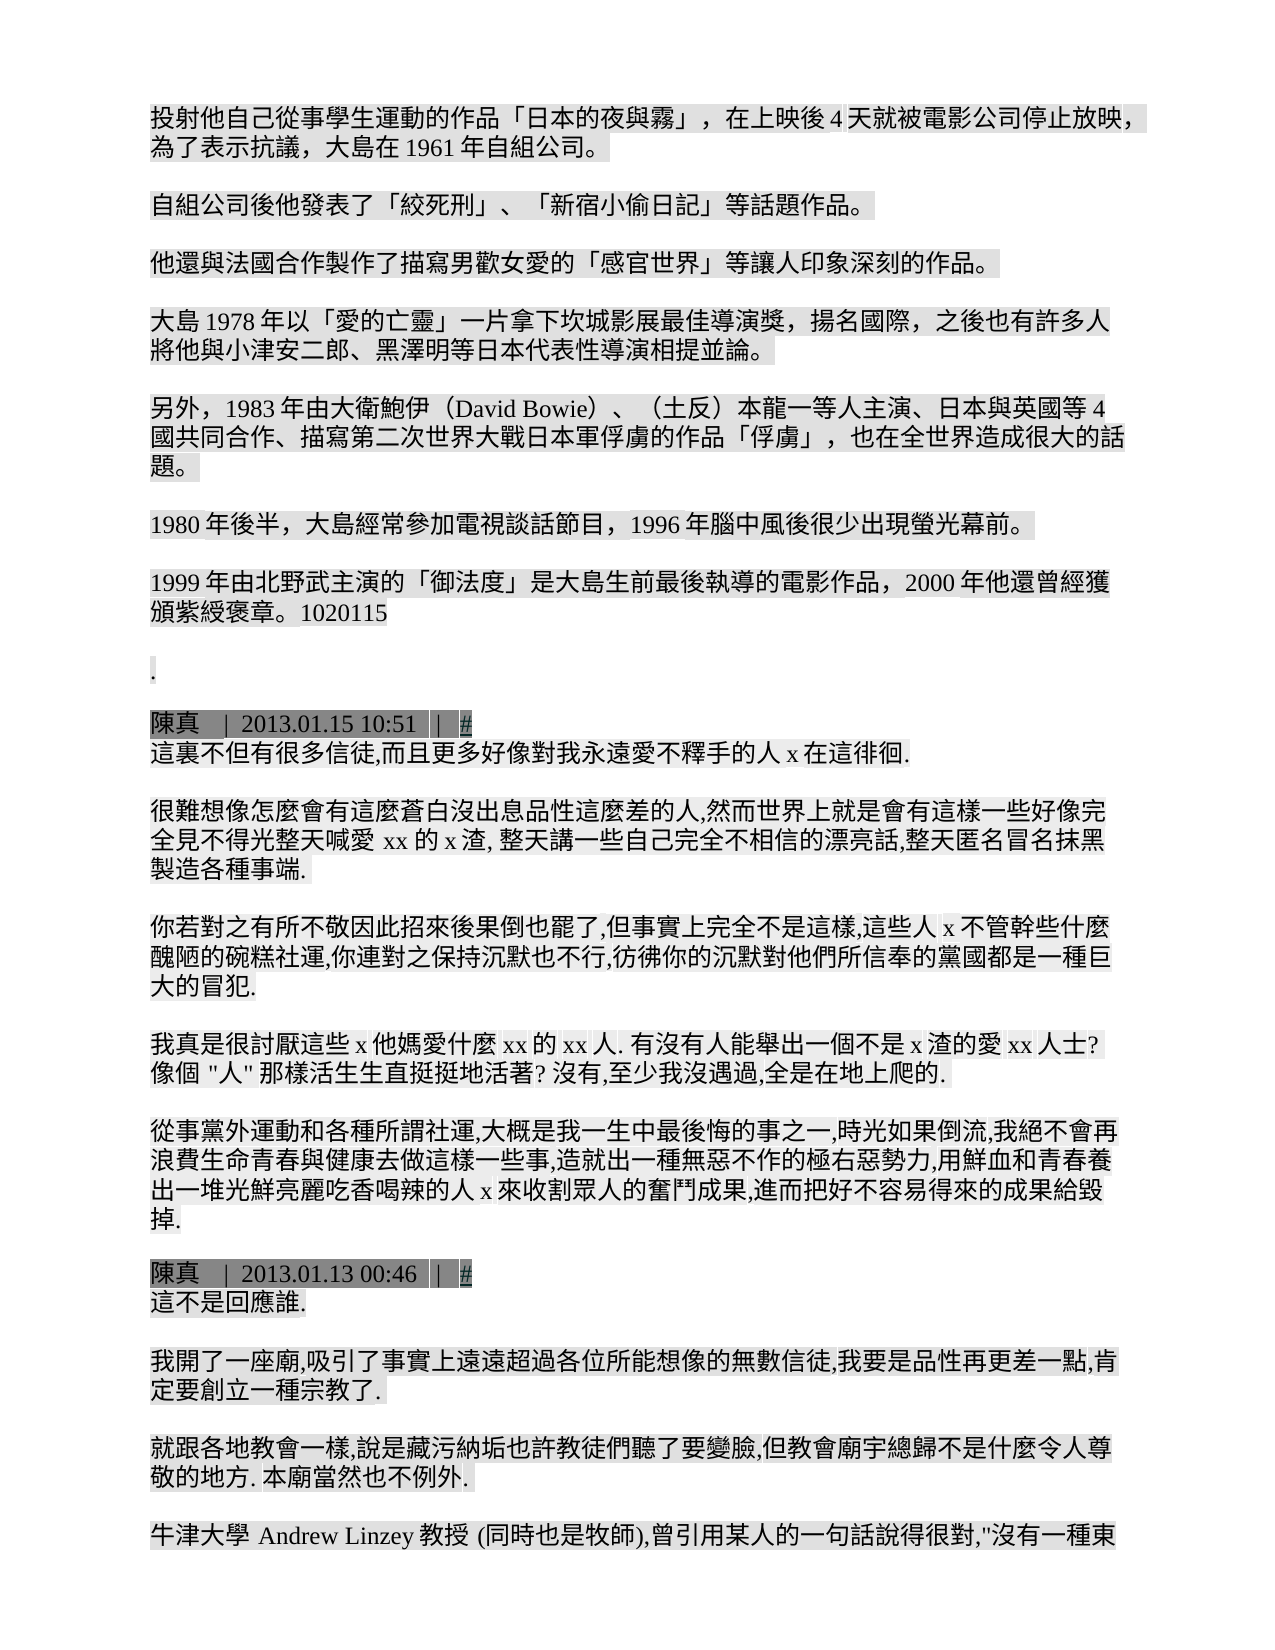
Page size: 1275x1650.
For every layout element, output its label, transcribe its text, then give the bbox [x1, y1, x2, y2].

text 這不是回應誰. 我開了一座廟,吸引了事實上遠遠超過各位所能想像的無數信徒,我要是品性再更差一點,肯定要創立一種宗教了. 就跟各地教會一樣,說是藏污納垢也許教徒們聽了要變臉,但教會廟宇總歸不是什麼令人尊敬的地方. 本廟當然也不例外. 牛津大學 Andrew Linzey教授 (同時也是牧師),曾引用某人的一句話說得很對,"沒有一種東 [150, 1288, 1125, 1550]
text 日本最偉大的導演走了. 俘虜這電影我反覆看了不下100遍. 陳真 ======== 俘虜感官世界 日導大島渚病逝 （中央社記者曹姮東京15日專電）日本媒體報導，知名導演大島渚日本時間今天下午3時25分，因肺炎病逝於神奈川縣藤澤市的醫院，享年80歲。 大島出身京都市，1954年京都大學畢業後進入松竹大船攝影所，1959年以執導「愛與希望的街道」出道。 1960年大島發表的「青春殘酷物語」以及「太陽墓場」等描寫性與暴力的社會派作品成為話題，被譽為革新電影的代表性人物。 投射他自己從事學生運動的作品「日本的夜與霧」，在上映後4天就被電影公司停止放映，為了表示抗議，大島在1961年自組公司。 自組公司後他發表了「絞死刑」、「新宿小偷日記」等話題作品。 他還與法國合作製作了描寫男歡女愛的「感官世界」等讓人印象深刻的作品。 大島1978年以「愛的亡靈」一片拿下坎城影展最佳導演獎，揚名國際，之後也有許多人將他與小津安二郎、黑澤明等日本代表性導演相提並論。 另外，1983年由大衛鮑伊（David Bowie）、（土反）本龍一等人主演、日本與英國等4國共同合作、描寫第二次世界大戰日本軍俘虜的作品「俘虜」，也在全世界造成很大的話題。 1980年後半，大島經常參加電視談話節目，1996年腦中風後很少出現螢光幕前。 1999年由北野武主演的「御法度」是大島生前最後執導的電影作品，2000年他還曾經獲頒紫綬褒章。1020115 . [150, 75, 1125, 684]
text 陳真 | 2013.01.13 00:46 | # [150, 1259, 1125, 1288]
text 這裏不但有很多信徒,而且更多好像對我永遠愛不釋手的人x在這徘徊. 很難想像怎麼會有這麼蒼白沒出息品性這麼差的人,然而世界上就是會有這樣一些好像完全見不得光整天喊愛 xx 的x渣, 整天講一些自己完全不相信的漂亮話,整天匿名冒名抹黑製造各種事端. 你若對之有所不敬因此招來後果倒也罷了,但事實上完全不是這樣,這些人x不管幹些什麼醜陋的碗糕社運,你連對之保持沉默也不行,彷彿你的沉默對他們所信奉的黨國都是一種巨大的冒犯. 我真是很討厭這些x他媽愛什麼xx的xx人. 有沒有人能舉出一個不是x渣的愛xx人士? 像個 "人" 那樣活生生直挺挺地活著? 沒有,至少我沒遇過,全是在地上爬的. 從事黨外運動和各種所謂社運,大概是我一生中最後悔的事之一,時光如果倒流,我絕不會再浪費生命青春與健康去做這樣一些事,造就出一種無惡不作的極右惡勢力,用鮮血和青春養出一堆光鮮亮麗吃香喝辣的人x來收割眾人的奮鬥成果,進而把好不容易得來的成果給毀掉. [150, 739, 1125, 1234]
text 陳真 | 2013.01.15 10:51 | # [150, 709, 1125, 739]
